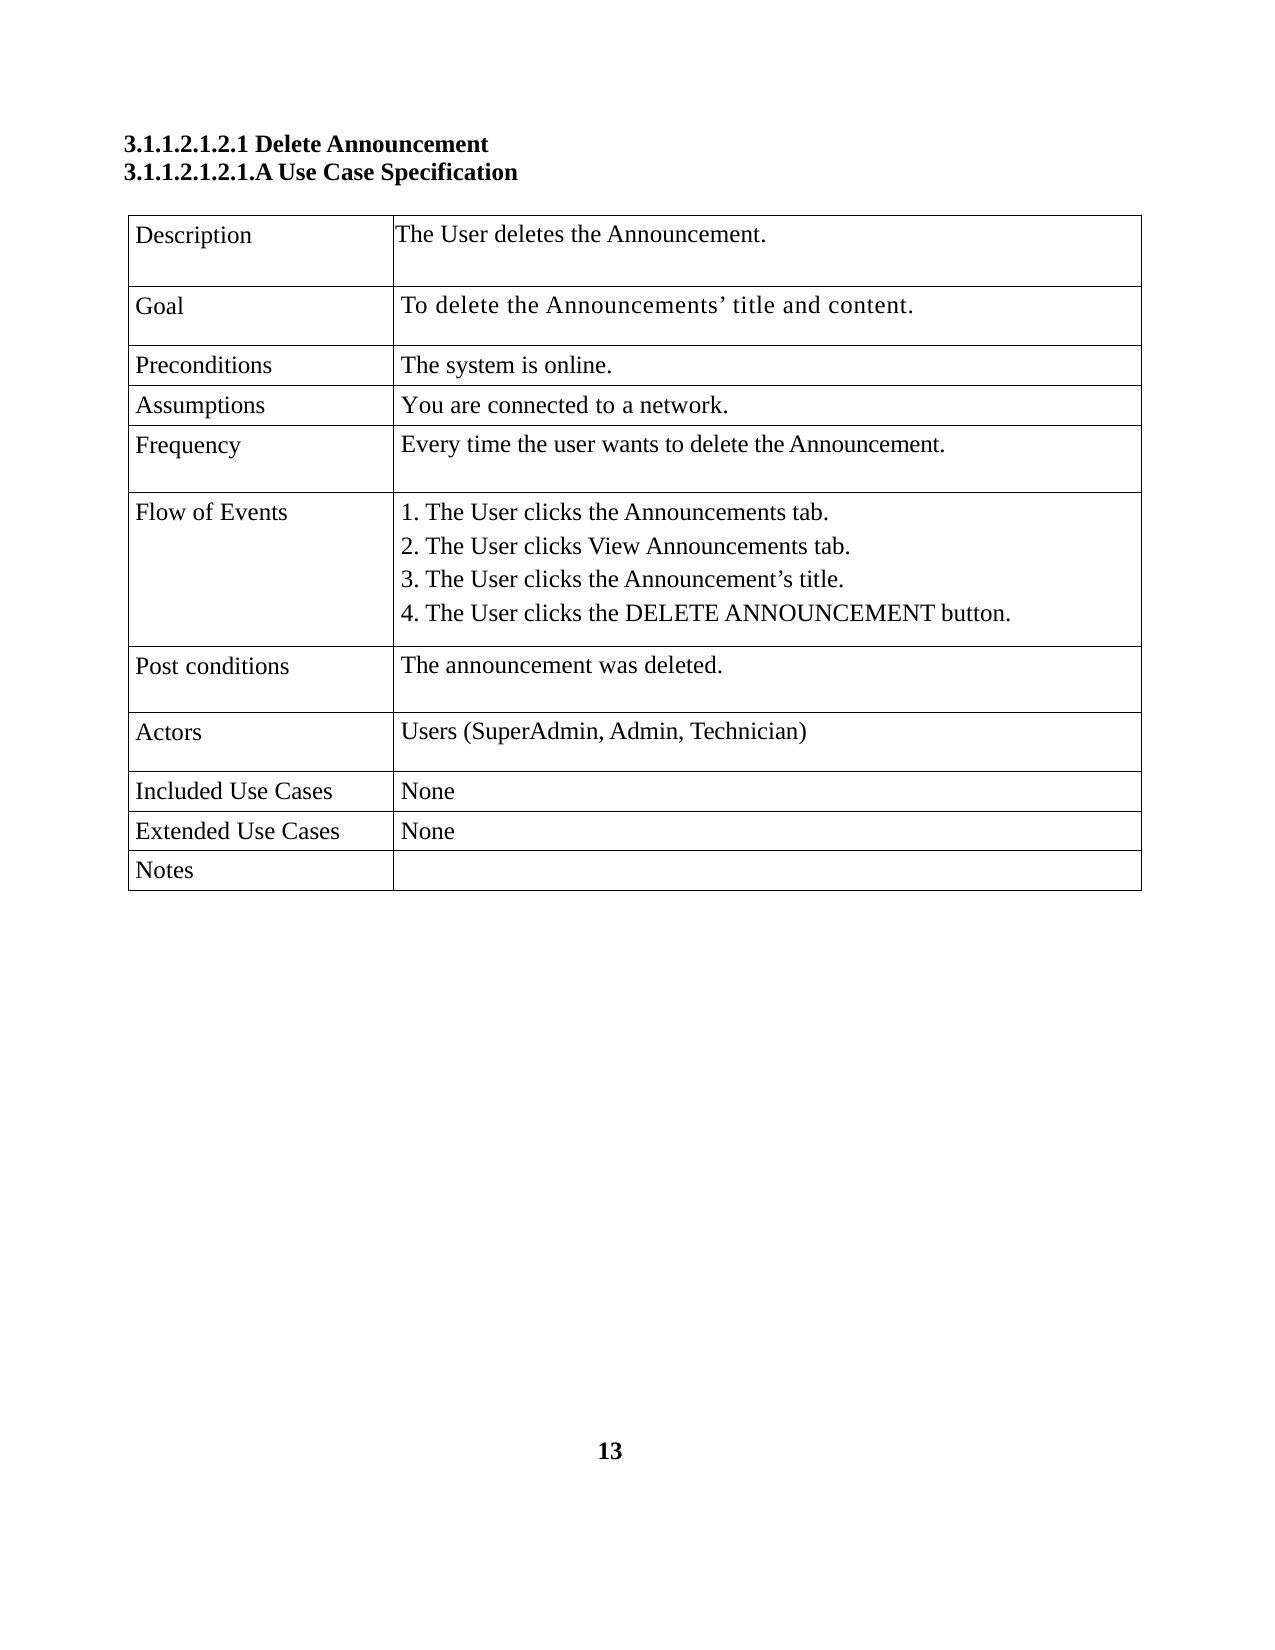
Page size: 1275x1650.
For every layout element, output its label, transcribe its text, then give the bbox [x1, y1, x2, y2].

table_header The User deletes the Announcement. [394, 216, 1141, 286]
table_cell Post conditions [129, 647, 393, 712]
table_cell You are connected to a network. [394, 386, 1141, 424]
table_cell None [394, 772, 1141, 811]
table_cell [394, 851, 1141, 890]
text 13 [123, 1436, 1096, 1465]
table_cell Flow of Events [129, 493, 393, 646]
table_cell 1. The User clicks the Announcements tab. 2. The User clicks View Announcements tab. 3. The User clicks the Announcement’s title. 4. The User clicks the DELETE ANNOUNCEMENT button. [394, 493, 1141, 646]
table_cell Preconditions [129, 346, 393, 385]
text 3.1.1.2.1.2.1.A Use Case Specification [123, 157, 1096, 186]
table_header Description [129, 216, 393, 286]
table_cell The announcement was deleted. [394, 647, 1141, 712]
table_cell Assumptions [129, 386, 393, 424]
table_cell Frequency [129, 426, 393, 492]
table_cell To delete the Announcements’ title and content. [394, 287, 1141, 345]
table_cell Users (SuperAdmin, Admin, Technician) [394, 713, 1141, 771]
table_cell None [394, 812, 1141, 850]
table_cell The system is online. [394, 346, 1141, 385]
table_cell Actors [129, 713, 393, 771]
table_cell Goal [129, 287, 393, 345]
table_cell Notes [129, 851, 393, 890]
table_cell Extended Use Cases [129, 812, 393, 850]
table_cell Every time the user wants to delete the Announcement. [394, 426, 1141, 492]
text 3.1.1.2.1.2.1 Delete Announcement [123, 129, 1096, 157]
table_cell Included Use Cases [129, 772, 393, 811]
